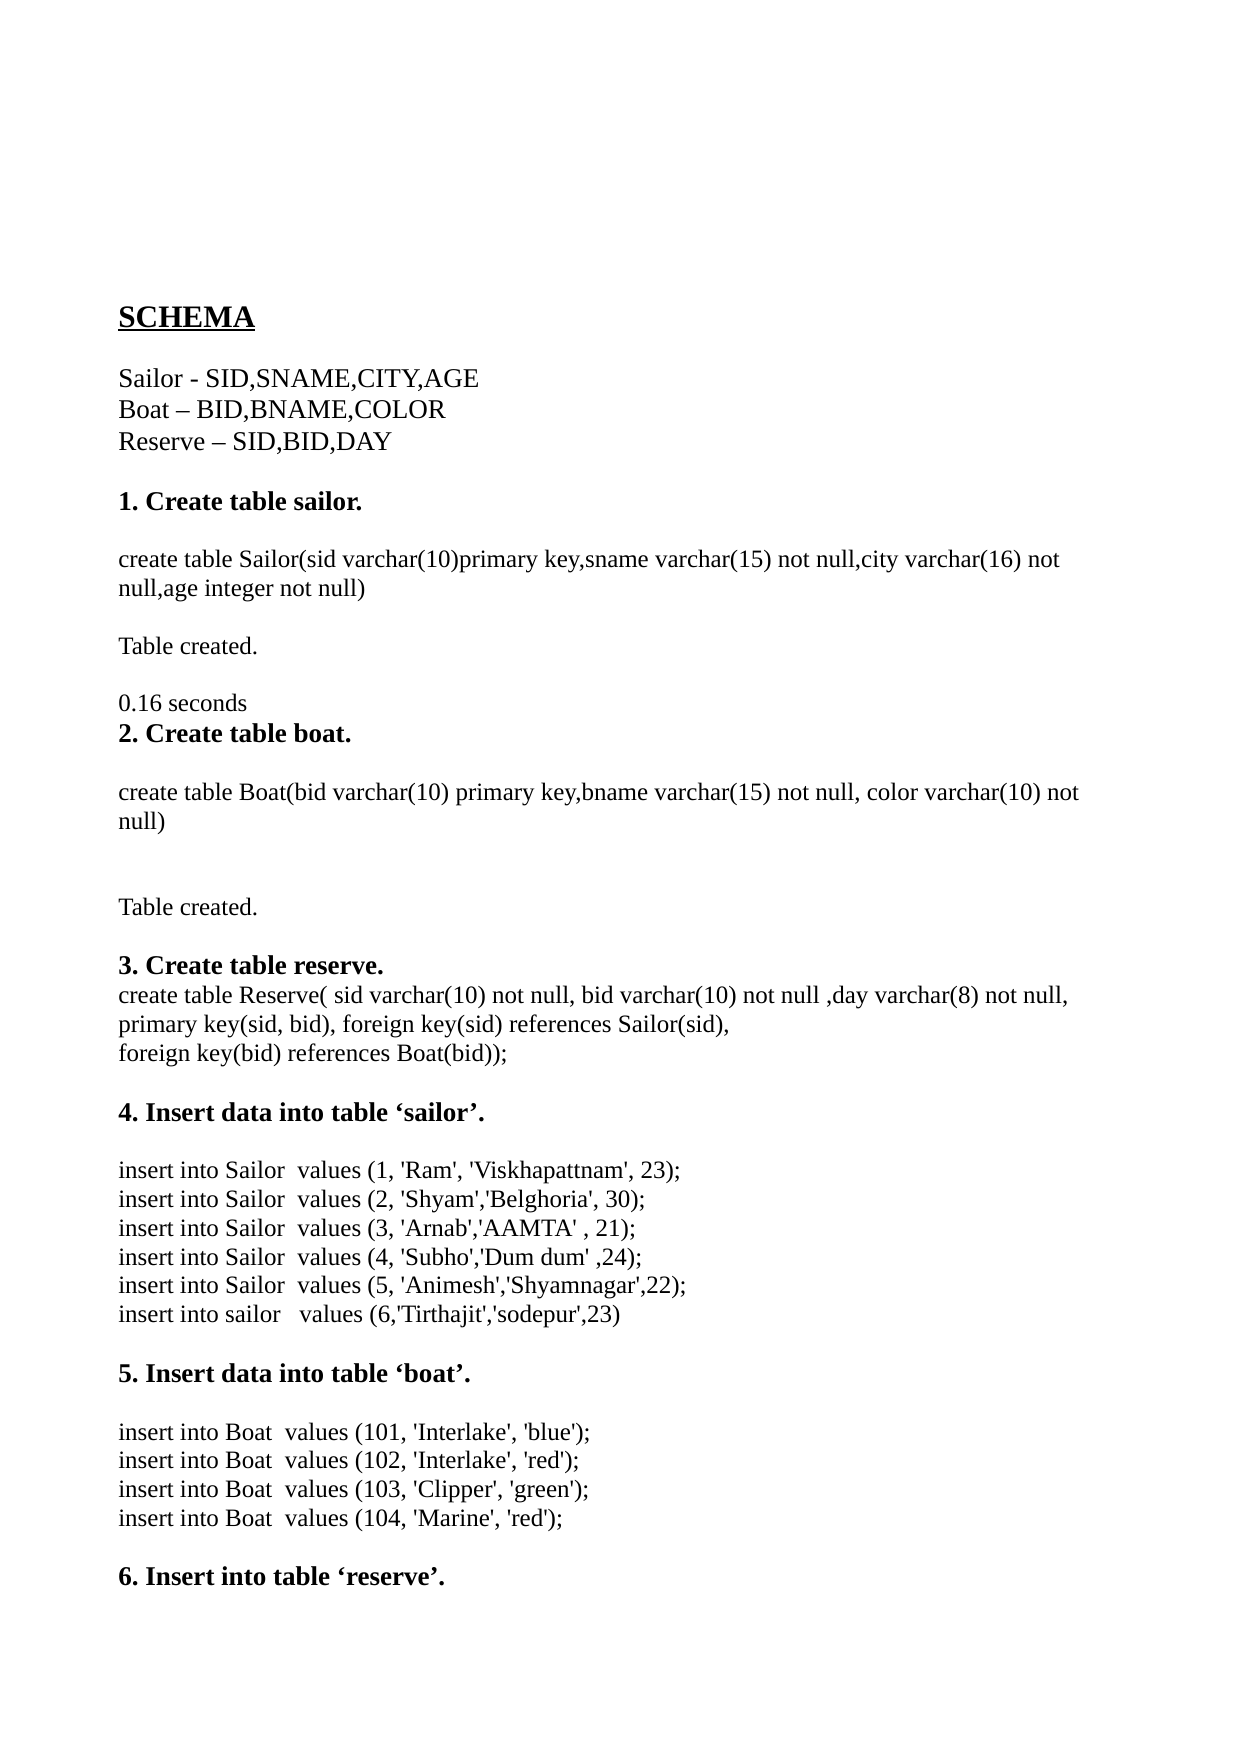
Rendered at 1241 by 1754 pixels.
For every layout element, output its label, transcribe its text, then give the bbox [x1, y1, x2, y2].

text Boat – BID,BNAME,COLOR [118, 394, 1122, 425]
text foreign key(bid) references Boat(bid)); [118, 1038, 1122, 1067]
text insert into sailor values (6,'Tirthajit','sodepur',23) [118, 1299, 1122, 1328]
text insert into Boat values (102, 'Interlake', 'red'); [118, 1445, 1122, 1474]
text insert into Boat values (103, 'Clipper', 'green'); [118, 1474, 1122, 1503]
text Table created. [118, 892, 1122, 921]
text Sailor - SID,SNAME,CITY,AGE [118, 362, 1122, 394]
text 5. Insert data into table ‘boat’. [118, 1357, 1122, 1388]
text insert into Boat values (101, 'Interlake', 'blue'); [118, 1417, 1122, 1445]
text insert into Sailor values (2, 'Shyam','Belghoria', 30); [118, 1184, 1122, 1213]
text insert into Sailor values (5, 'Animesh','Shyamnagar',22); [118, 1271, 1122, 1299]
text 3. Create table reserve. [118, 949, 1122, 981]
text 1. Create table sailor. [118, 485, 1122, 516]
text SCHEMA [118, 298, 1122, 334]
text 2. Create table boat. [118, 717, 1122, 748]
text insert into Sailor values (3, 'Arnab','AAMTA' , 21); [118, 1213, 1122, 1242]
text 4. Insert data into table ‘sailor’. [118, 1096, 1122, 1127]
text Reserve – SID,BID,DAY [118, 425, 1122, 456]
text create table Reserve( sid varchar(10) not null, bid varchar(10) not null ,day varchar(8) not null, primary key(sid, bid), foreign key(sid) references Sailor(sid), [118, 981, 1122, 1038]
text insert into Sailor values (1, 'Ram', 'Viskhapattnam', 23); [118, 1156, 1122, 1184]
text insert into Sailor values (4, 'Subho','Dum dum' ,24); [118, 1242, 1122, 1271]
text Table created. [118, 631, 1122, 659]
text create table Sailor(sid varchar(10)primary key,sname varchar(15) not null,city varchar(16) not null,age integer not null) [118, 544, 1122, 602]
text 6. Insert into table ‘reserve’. [118, 1560, 1122, 1592]
text create table Boat(bid varchar(10) primary key,bname varchar(15) not null, color varchar(10) not null) [118, 777, 1122, 834]
text 0.16 seconds [118, 688, 1122, 717]
text insert into Boat values (104, 'Marine', 'red'); [118, 1503, 1122, 1532]
